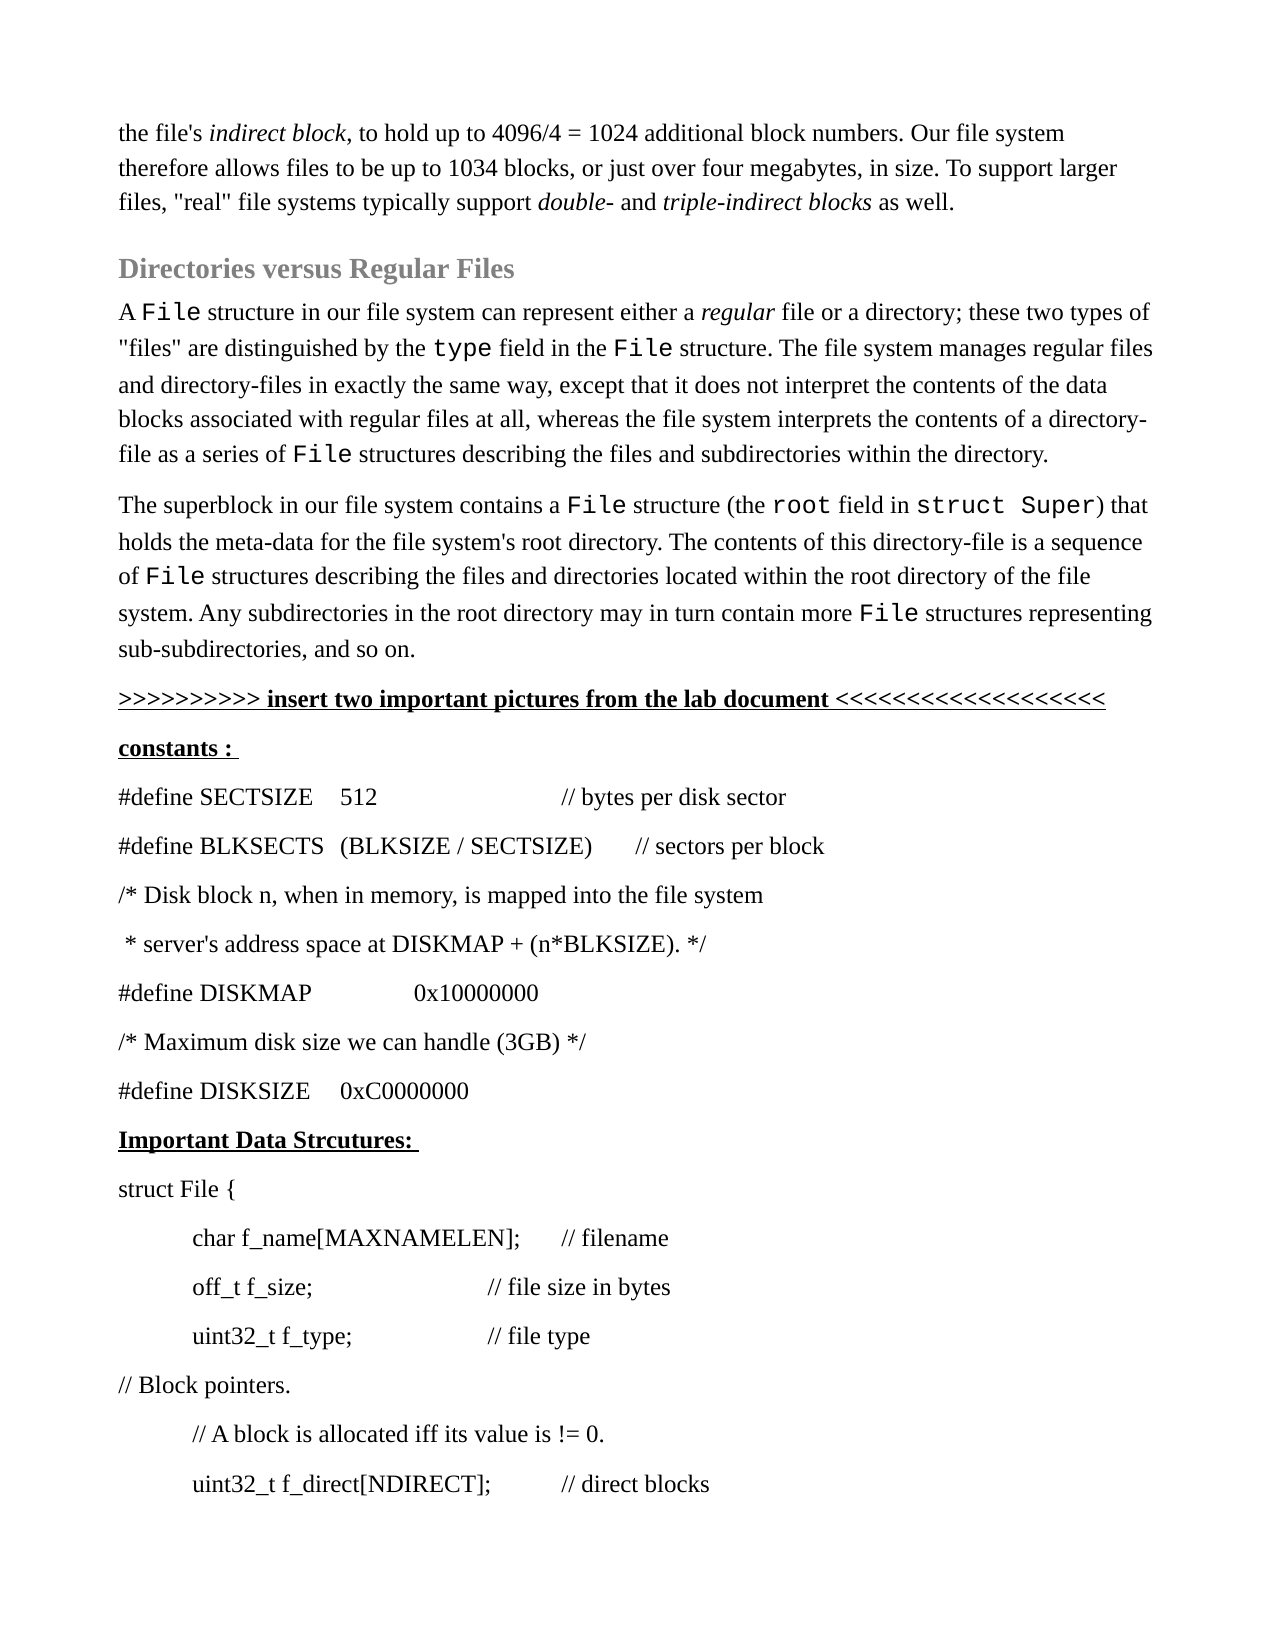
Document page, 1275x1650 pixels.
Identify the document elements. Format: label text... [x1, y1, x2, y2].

text /* Maximum disk size we can handle (3GB) */ [118, 1027, 1157, 1056]
text #define SECTSIZE 512 // bytes per disk sector [118, 782, 1157, 811]
text #define BLKSECTS (BLKSIZE / SECTSIZE) // sectors per block [118, 831, 1157, 859]
text // Block pointers. [118, 1371, 1157, 1399]
text Important Data Strcutures: [118, 1125, 1157, 1154]
text #define DISKSIZE 0xC0000000 [118, 1076, 1157, 1105]
text uint32_t f_type; // file type [118, 1321, 1157, 1350]
text struct File { [118, 1174, 1157, 1203]
text uint32_t f_direct[NDIRECT]; // direct blocks [118, 1469, 1157, 1497]
subtitle Directories versus Regular Files [118, 251, 1157, 284]
text // A block is allocated iff its value is != 0. [118, 1419, 1157, 1448]
text #define DISKMAP 0x10000000 [118, 978, 1157, 1007]
text >>>>>>>>>> insert two important pictures from the lab document <<<<<<<<<<<<<<<<<<< [118, 684, 1157, 712]
text constants : [118, 733, 1157, 761]
text the file's indirect block, to hold up to 4096/4 = 1024 additional block numbers. Our file system therefore allows files to be up to 1034 blocks, or just over four megabytes, in size. To support larger files, "real" file systems typically support double- and triple-indirect blocks as well. [118, 118, 1157, 216]
text * server's address space at DISKMAP + (n*BLKSIZE). */ [118, 929, 1157, 958]
text /* Disk block n, when in memory, is mapped into the file system [118, 880, 1157, 909]
text The superblock in our file system contains a File structure (the root field in struct Super) that holds the meta-data for the file system's root directory. The contents of this directory-file is a sequence of File structures describing the files and directories located within the root directory of the file system. Any subdirectories in the root directory may in turn contain more File structures representing sub-subdirectories, and so on. [118, 490, 1157, 663]
text char f_name[MAXNAMELEN]; // filename [118, 1223, 1157, 1252]
text off_t f_size; // file size in bytes [118, 1272, 1157, 1301]
text A File structure in our file system can represent either a regular file or a directory; these two types of "files" are distinguished by the type field in the File structure. The file system manages regular files and directory-files in exactly the same way, except that it does not interpret the contents of the data blocks associated with regular files at all, whereas the file system interprets the contents of a directory-file as a series of File structures describing the files and subdirectories within the directory. [118, 297, 1157, 470]
